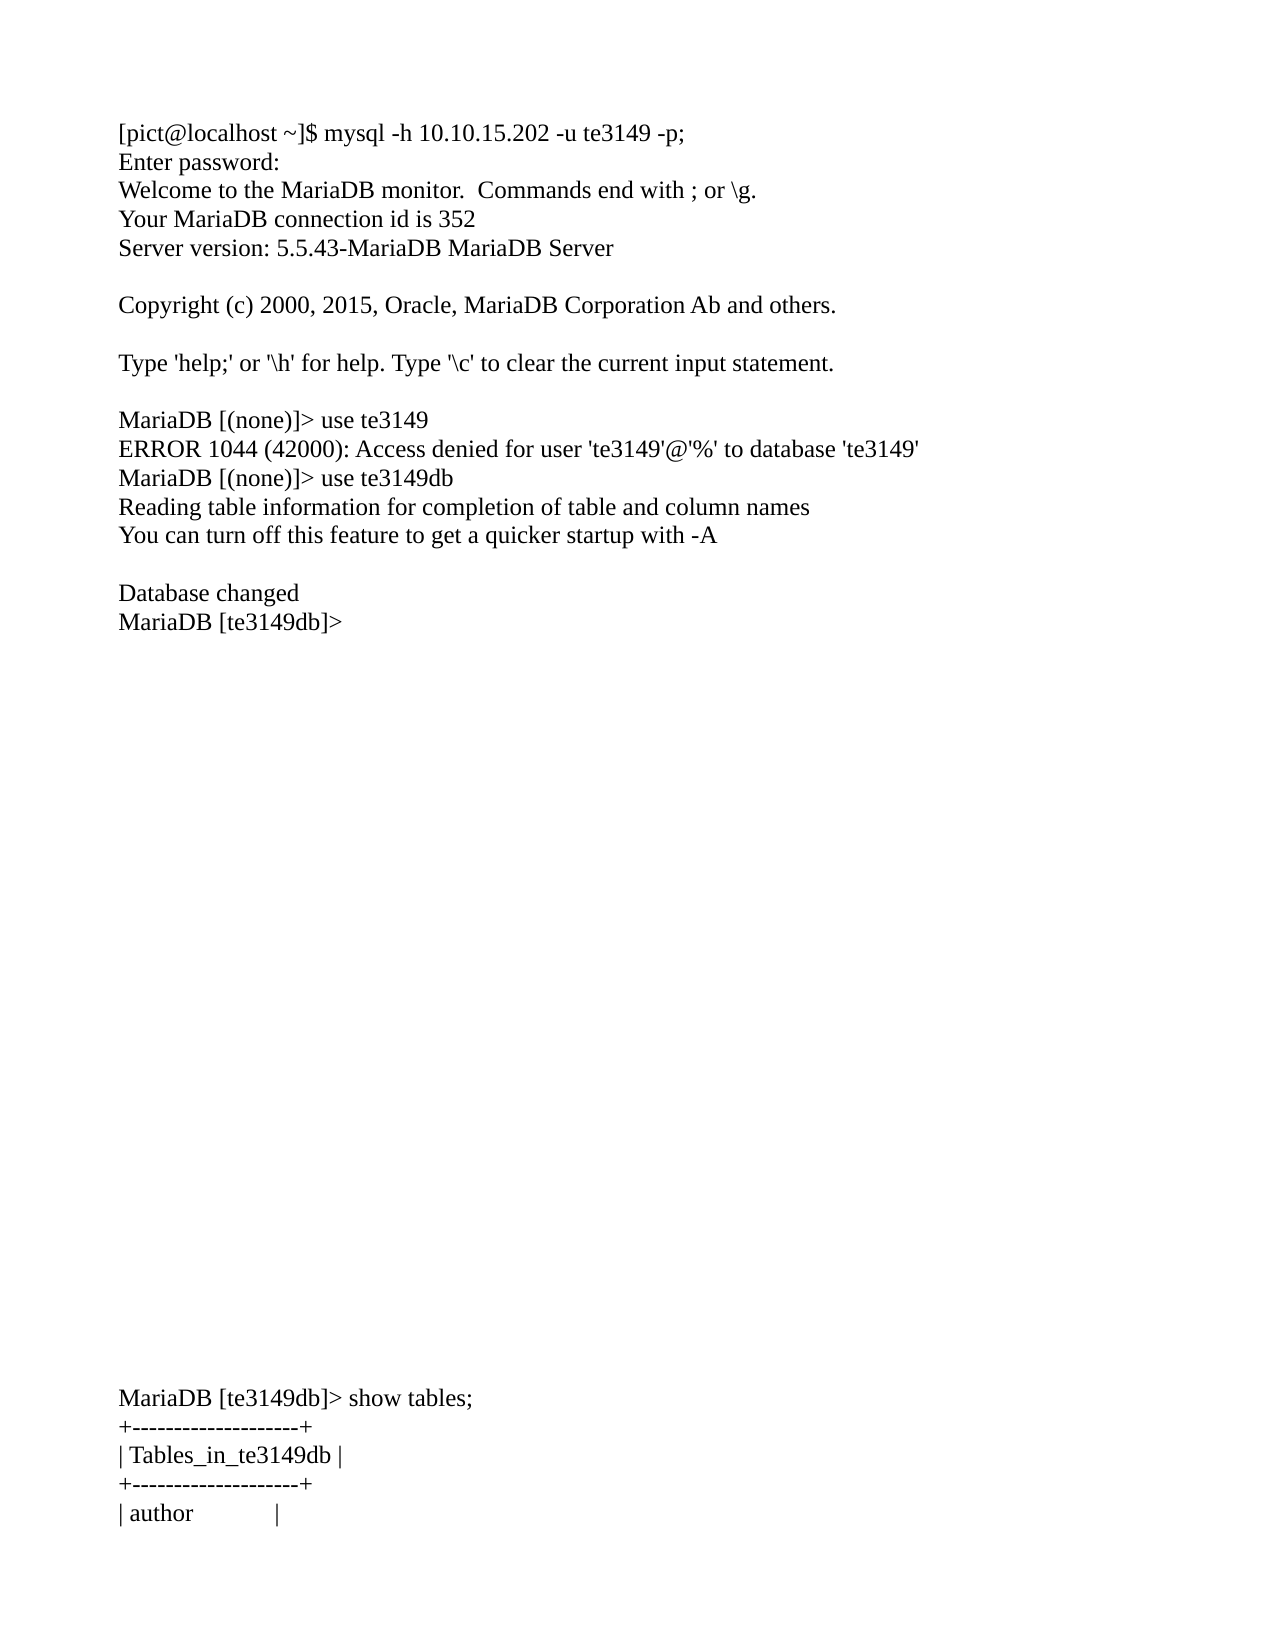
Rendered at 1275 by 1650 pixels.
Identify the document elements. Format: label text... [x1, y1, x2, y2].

text MariaDB [te3149db]> show tables; [118, 1383, 1157, 1412]
text Type 'help;' or '\h' for help. Type '\c' to clear the current input statement. [118, 348, 1157, 377]
text | author | [118, 1498, 1157, 1527]
text Reading table information for completion of table and column names [118, 492, 1157, 521]
text | Tables_in_te3149db | [118, 1441, 1157, 1469]
text MariaDB [te3149db]> [118, 607, 1157, 636]
text ERROR 1044 (42000): Access denied for user 'te3149'@'%' to database 'te3149' [118, 434, 1157, 463]
text Enter password: [118, 147, 1157, 176]
text You can turn off this feature to get a quicker startup with -A [118, 521, 1157, 549]
text Database changed [118, 578, 1157, 607]
text MariaDB [(none)]> use te3149db [118, 463, 1157, 492]
text +--------------------+ [118, 1412, 1157, 1441]
text Your MariaDB connection id is 352 [118, 204, 1157, 233]
text +--------------------+ [118, 1469, 1157, 1498]
text [pict@localhost ~]$ mysql -h 10.10.15.202 -u te3149 -p; [118, 118, 1157, 147]
text MariaDB [(none)]> use te3149 [118, 406, 1157, 434]
text Copyright (c) 2000, 2015, Oracle, MariaDB Corporation Ab and others. [118, 291, 1157, 319]
text Server version: 5.5.43-MariaDB MariaDB Server [118, 233, 1157, 262]
text Welcome to the MariaDB monitor. Commands end with ; or \g. [118, 176, 1157, 204]
